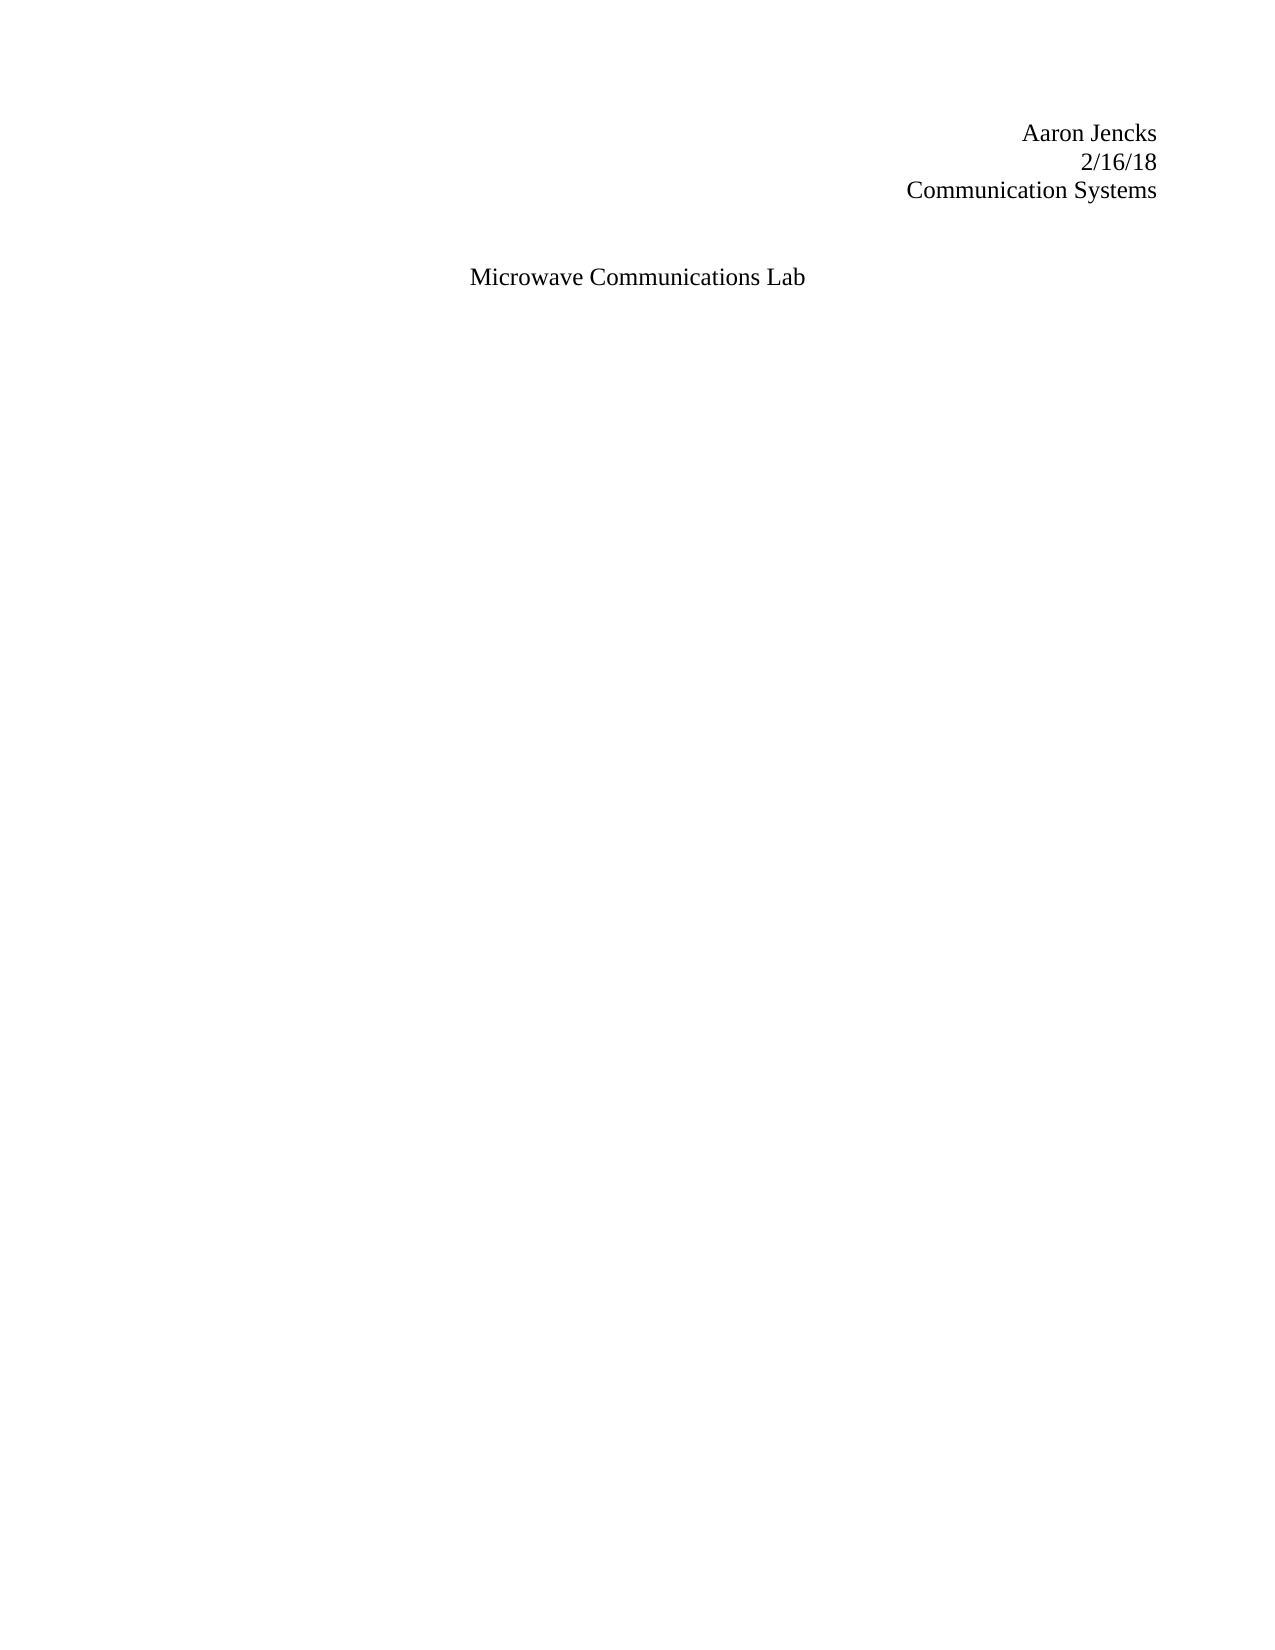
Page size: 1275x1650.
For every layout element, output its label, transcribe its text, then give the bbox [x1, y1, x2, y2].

text Communication Systems [118, 176, 1157, 204]
text Microwave Communications Lab [118, 262, 1157, 291]
text Aaron Jencks [118, 118, 1157, 147]
text 2/16/18 [118, 147, 1157, 176]
